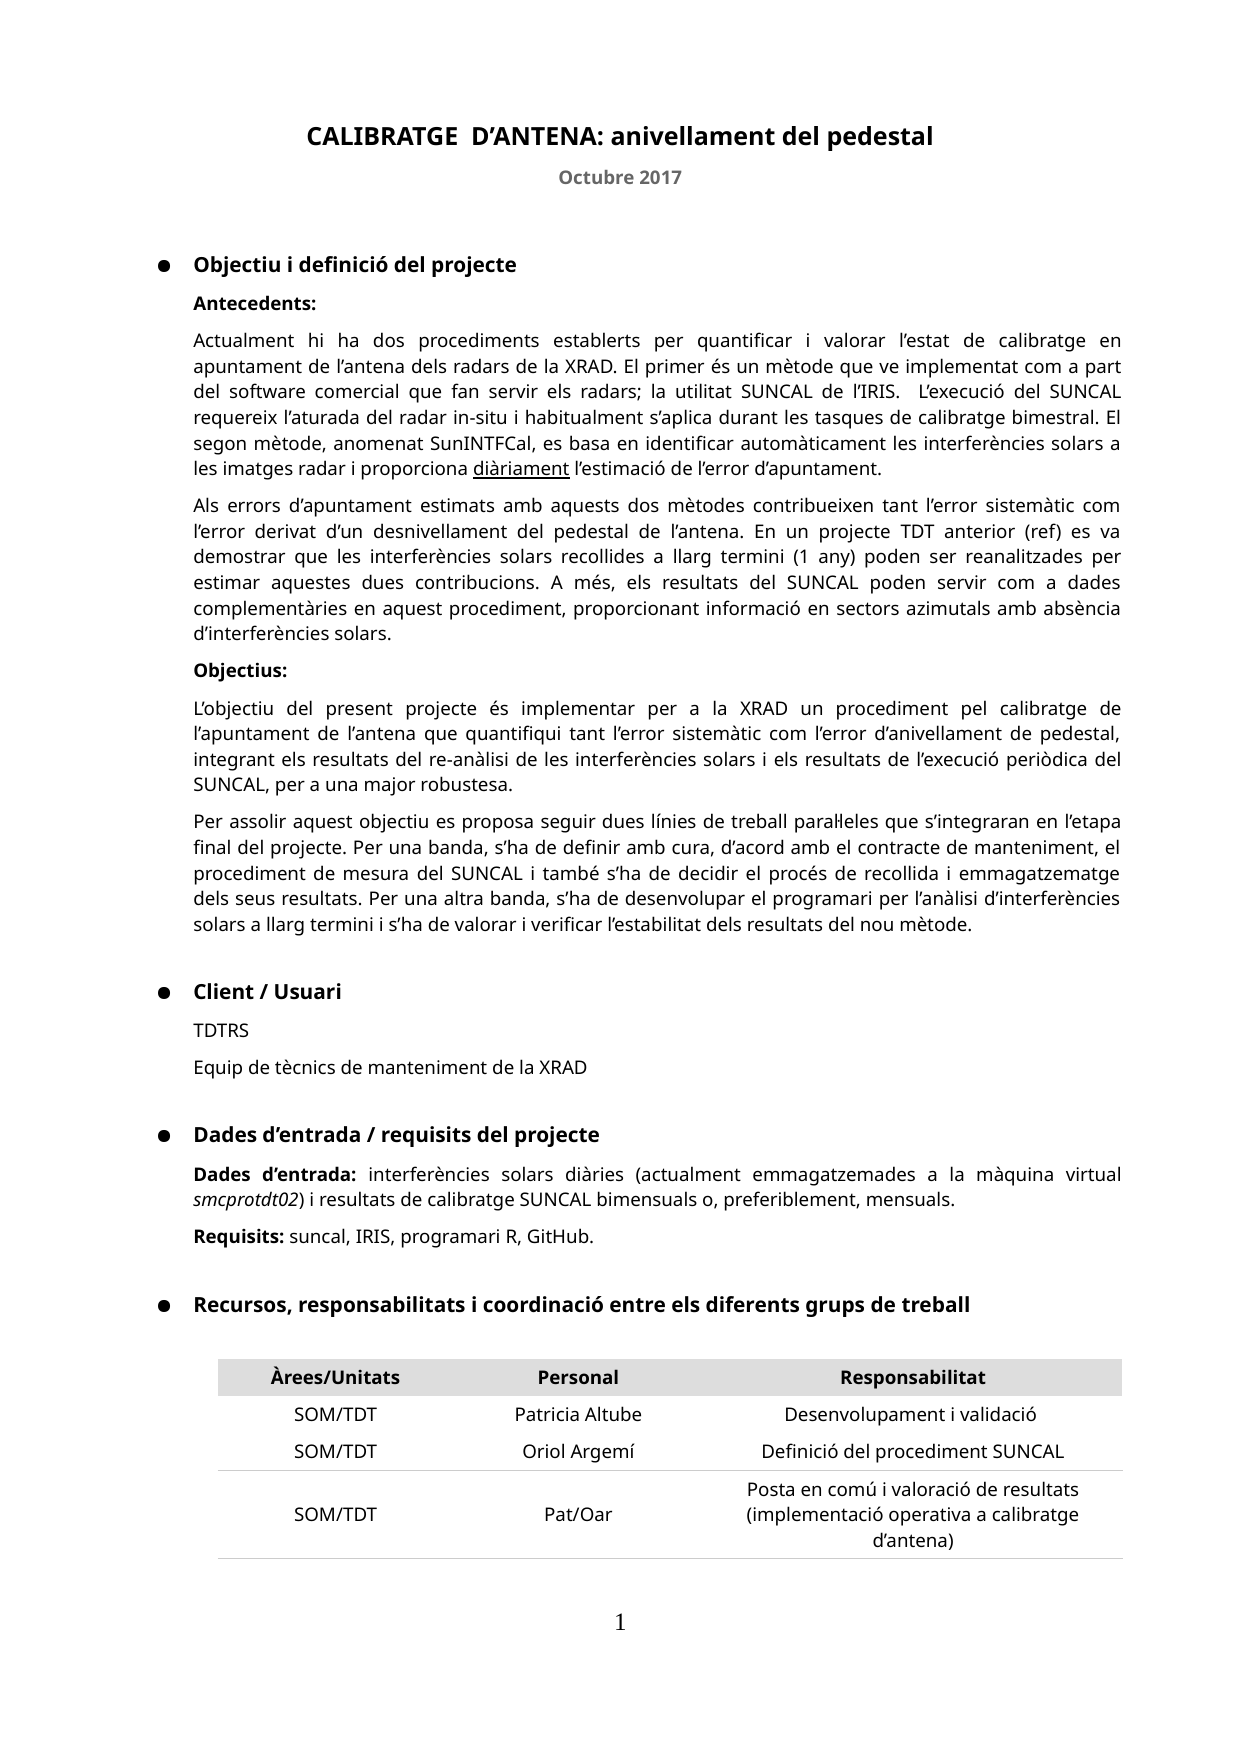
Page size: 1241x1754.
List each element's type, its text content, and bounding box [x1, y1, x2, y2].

table_cell SOM/TDT [218, 1396, 453, 1433]
list Objectius: [156, 658, 1122, 683]
table_header Responsabilitat [703, 1359, 1122, 1396]
list Equip de tècnics de manteniment de la XRAD [156, 1054, 1122, 1080]
table_cell Posta en comú i valoració de resultats (implementació operativa a calibratge d’antena) [703, 1471, 1122, 1558]
list Client / Usuari [156, 977, 1122, 1005]
table_header Àrees/Unitats [218, 1359, 453, 1396]
list Dades d’entrada / requisits del projecte [156, 1121, 1122, 1149]
table_cell Definició del procediment SUNCAL [703, 1433, 1122, 1470]
table_cell SOM/TDT [218, 1433, 453, 1470]
list Per assolir aquest objectiu es proposa seguir dues línies de treball paral·leles que s’integraran en l’etapa final del projecte. Per una banda, s’ha de definir amb cura, d’acord amb el contracte de manteniment, el procediment de mesura del SUNCAL i també s’ha de decidir el procés de recollida i emmagatzematge dels seus resultats. Per una altra banda, s’ha de desenvolupar el programari per l’anàlisi d’interferències solars a llarg termini i s’ha de valorar i verificar l’estabilitat dels resultats del nou mètode. [156, 809, 1122, 936]
list L’objectiu del present projecte és implementar per a la XRAD un procediment pel calibratge de l’apuntament de l’antena que quantifiqui tant l’error sistemàtic com l’error d’anivellament de pedestal, integrant els resultats del re-anàlisi de les interferències solars i els resultats de l’execució periòdica del SUNCAL, per a una major robustesa. [156, 695, 1122, 797]
table_header Personal [453, 1359, 703, 1396]
table_cell Desenvolupament i validació [703, 1396, 1122, 1433]
list Objectiu i definició del projecte [156, 250, 1122, 279]
list Octubre 2017 [118, 164, 1122, 189]
list Recursos, responsabilitats i coordinació entre els diferents grups de treball [156, 1290, 1122, 1318]
list Dades d’entrada: interferències solars diàries (actualment emmagatzemades a la màquina virtual smcprotdt02) i resultats de calibratge SUNCAL bimensuals o, preferiblement, mensuals. [156, 1161, 1122, 1212]
list Als errors d’apuntament estimats amb aquests dos mètodes contribueixen tant l’error sistemàtic com l’error derivat d’un desnivellament del pedestal de l’antena. En un projecte TDT anterior (ref) es va demostrar que les interferències solars recollides a llarg termini (1 any) poden ser reanalitzades per estimar aquestes dues contribucions. A més, els resultats del SUNCAL poden servir com a dades complementàries en aquest procediment, proporcionant informació en sectors azimutals amb absència d’interferències solars. [156, 493, 1122, 646]
list Requisits: suncal, IRIS, programari R, GitHub. [156, 1224, 1122, 1249]
list Actualment hi ha dos procediments establerts per quantificar i valorar l’estat de calibratge en apuntament de l’antena dels radars de la XRAD. El primer és un mètode que ve implementat com a part del software comercial que fan servir els radars; la utilitat SUNCAL de l’IRIS. L’execució del SUNCAL requereix l’aturada del radar in-situ i habitualment s’aplica durant les tasques de calibratge bimestral. El segon mètode, anomenat SunINTFCal, es basa en identificar automàticament les interferències solars a les imatges radar i proporciona diàriament l’estimació de l’error d’apuntament. [156, 328, 1122, 481]
list TDTRS [156, 1017, 1122, 1043]
table_cell Oriol Argemí [453, 1433, 703, 1470]
table_cell SOM/TDT [218, 1471, 453, 1558]
list Antecedents: [156, 291, 1122, 316]
list CALIBRATGE D’ANTENA: anivellament del pedestal [118, 118, 1122, 152]
table_cell Pat/Oar [453, 1471, 703, 1558]
table_cell Patricia Altube [453, 1396, 703, 1433]
